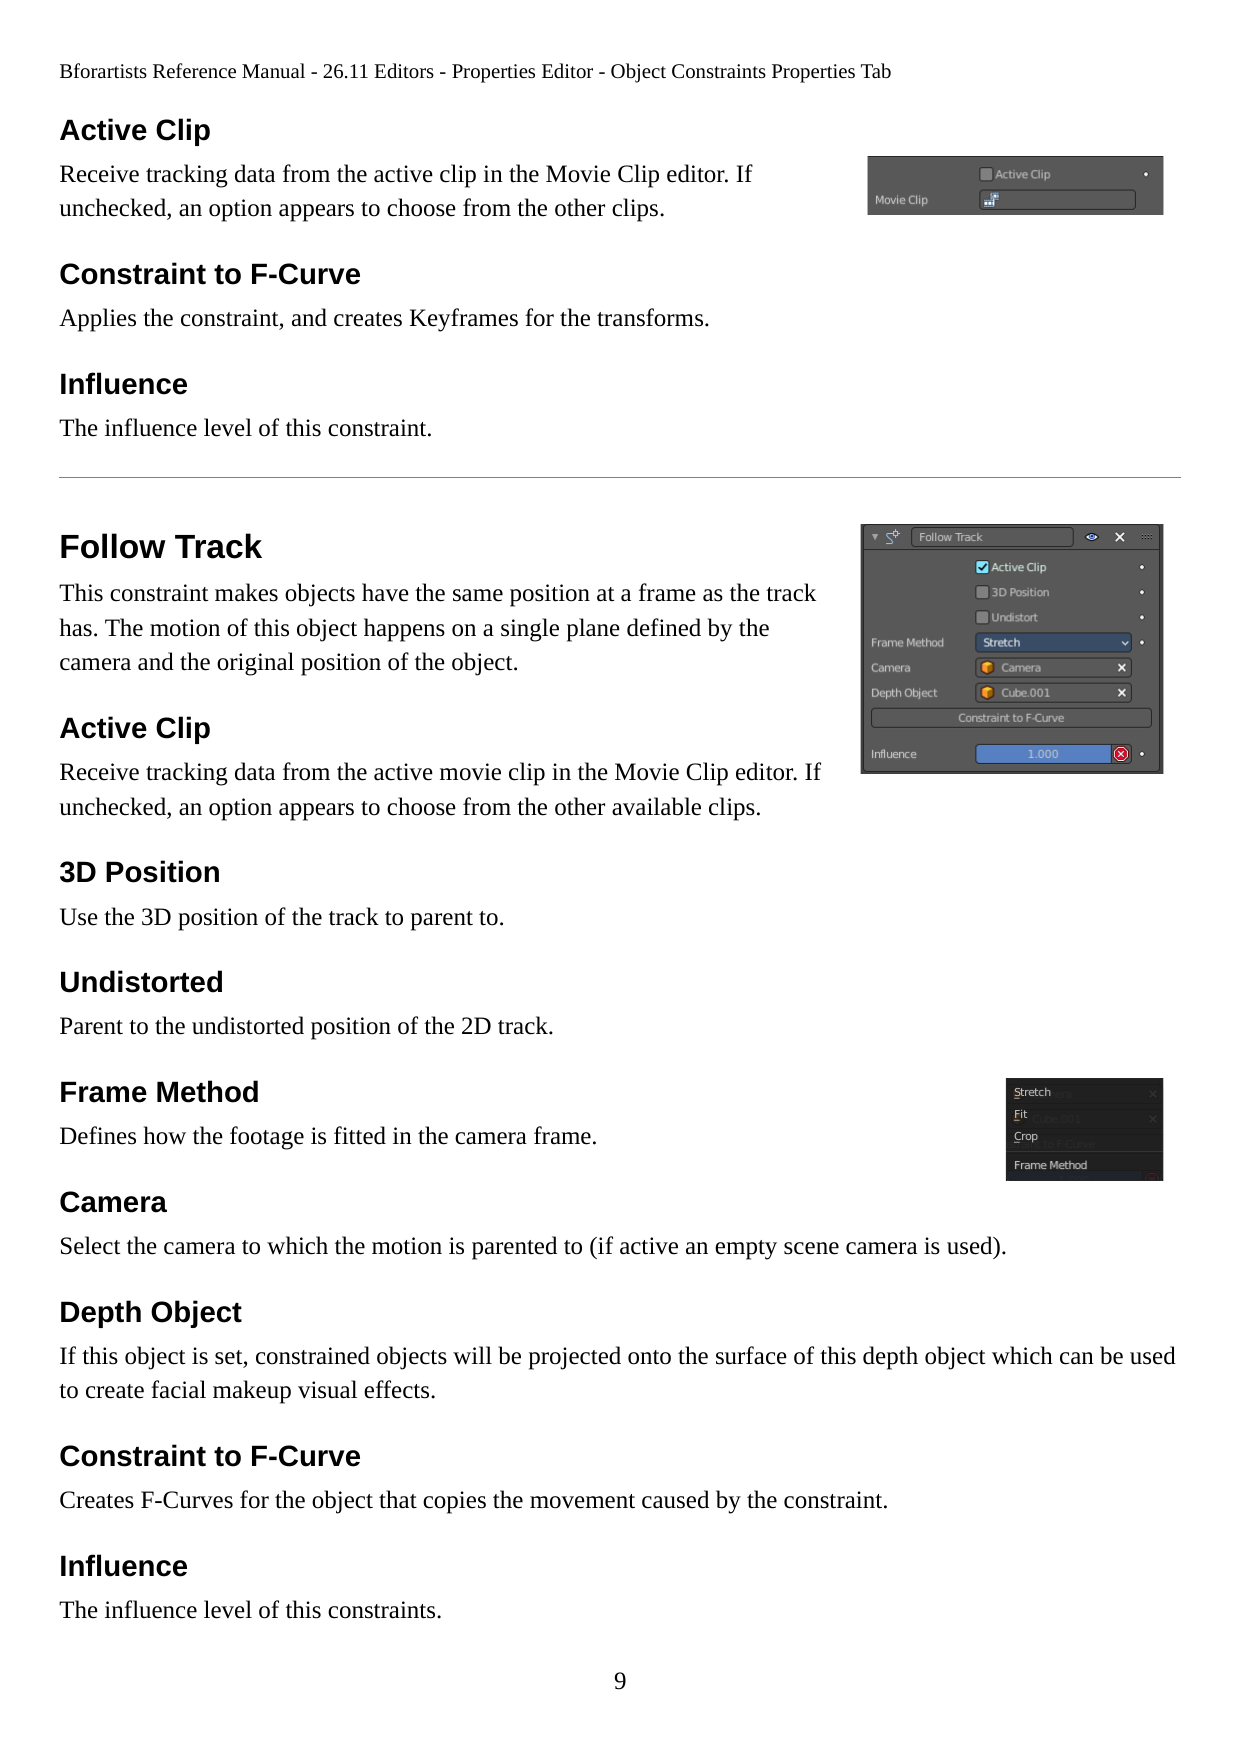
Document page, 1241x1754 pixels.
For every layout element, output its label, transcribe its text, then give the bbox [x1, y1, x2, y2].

subtitle Active Clip [59, 711, 860, 745]
picture [867, 156, 1164, 215]
text Use the 3D position of the track to parent to. [59, 902, 1181, 930]
text Parent to the undistorted position of the 2D track. [59, 1011, 1181, 1040]
subtitle Influence [59, 1549, 1181, 1583]
picture [860, 524, 1164, 774]
text The influence level of this constraint. [59, 413, 1181, 442]
text If this object is set, constrained objects will be projected onto the surface of this depth object which can be used to create facial makeup visual effects. [59, 1341, 1181, 1404]
subtitle [1164, 711, 1181, 745]
text This constraint makes objects have the same position at a frame as the track has. The motion of this object happens on a single plane defined by the camera and the original position of the object. [59, 578, 860, 676]
subtitle Follow Track [59, 527, 860, 566]
subtitle 3D Position [59, 855, 1181, 889]
subtitle Constraint to F-Curve [59, 257, 1181, 291]
subtitle Depth Object [59, 1295, 1181, 1329]
text Creates F-Curves for the object that copies the movement caused by the constraint. [59, 1486, 1181, 1514]
subtitle Active Clip [59, 113, 1181, 146]
subtitle Camera [59, 1185, 1181, 1219]
subtitle Influence [59, 367, 1181, 401]
text Receive tracking data from the active clip in the Movie Clip editor. If unchecked, an option appears to choose from the other clips. [59, 159, 1181, 222]
subtitle [1164, 527, 1181, 566]
text The influence level of this constraints. [59, 1595, 1181, 1624]
subtitle Undistorted [59, 965, 1181, 999]
text Select the camera to which the motion is parented to (if active an empty scene camera is used). [59, 1231, 1181, 1260]
picture [1005, 1078, 1164, 1181]
text Defines how the footage is fitted in the camera frame. [59, 1121, 1005, 1150]
subtitle Constraint to F-Curve [59, 1439, 1181, 1473]
subtitle Frame Method [59, 1075, 1181, 1109]
text Receive tracking data from the active movie clip in the Movie Clip editor. If unchecked, an option appears to choose from the other available clips. [59, 757, 1181, 820]
text Applies the constraint, and creates Keyframes for the transforms. [59, 303, 1181, 332]
